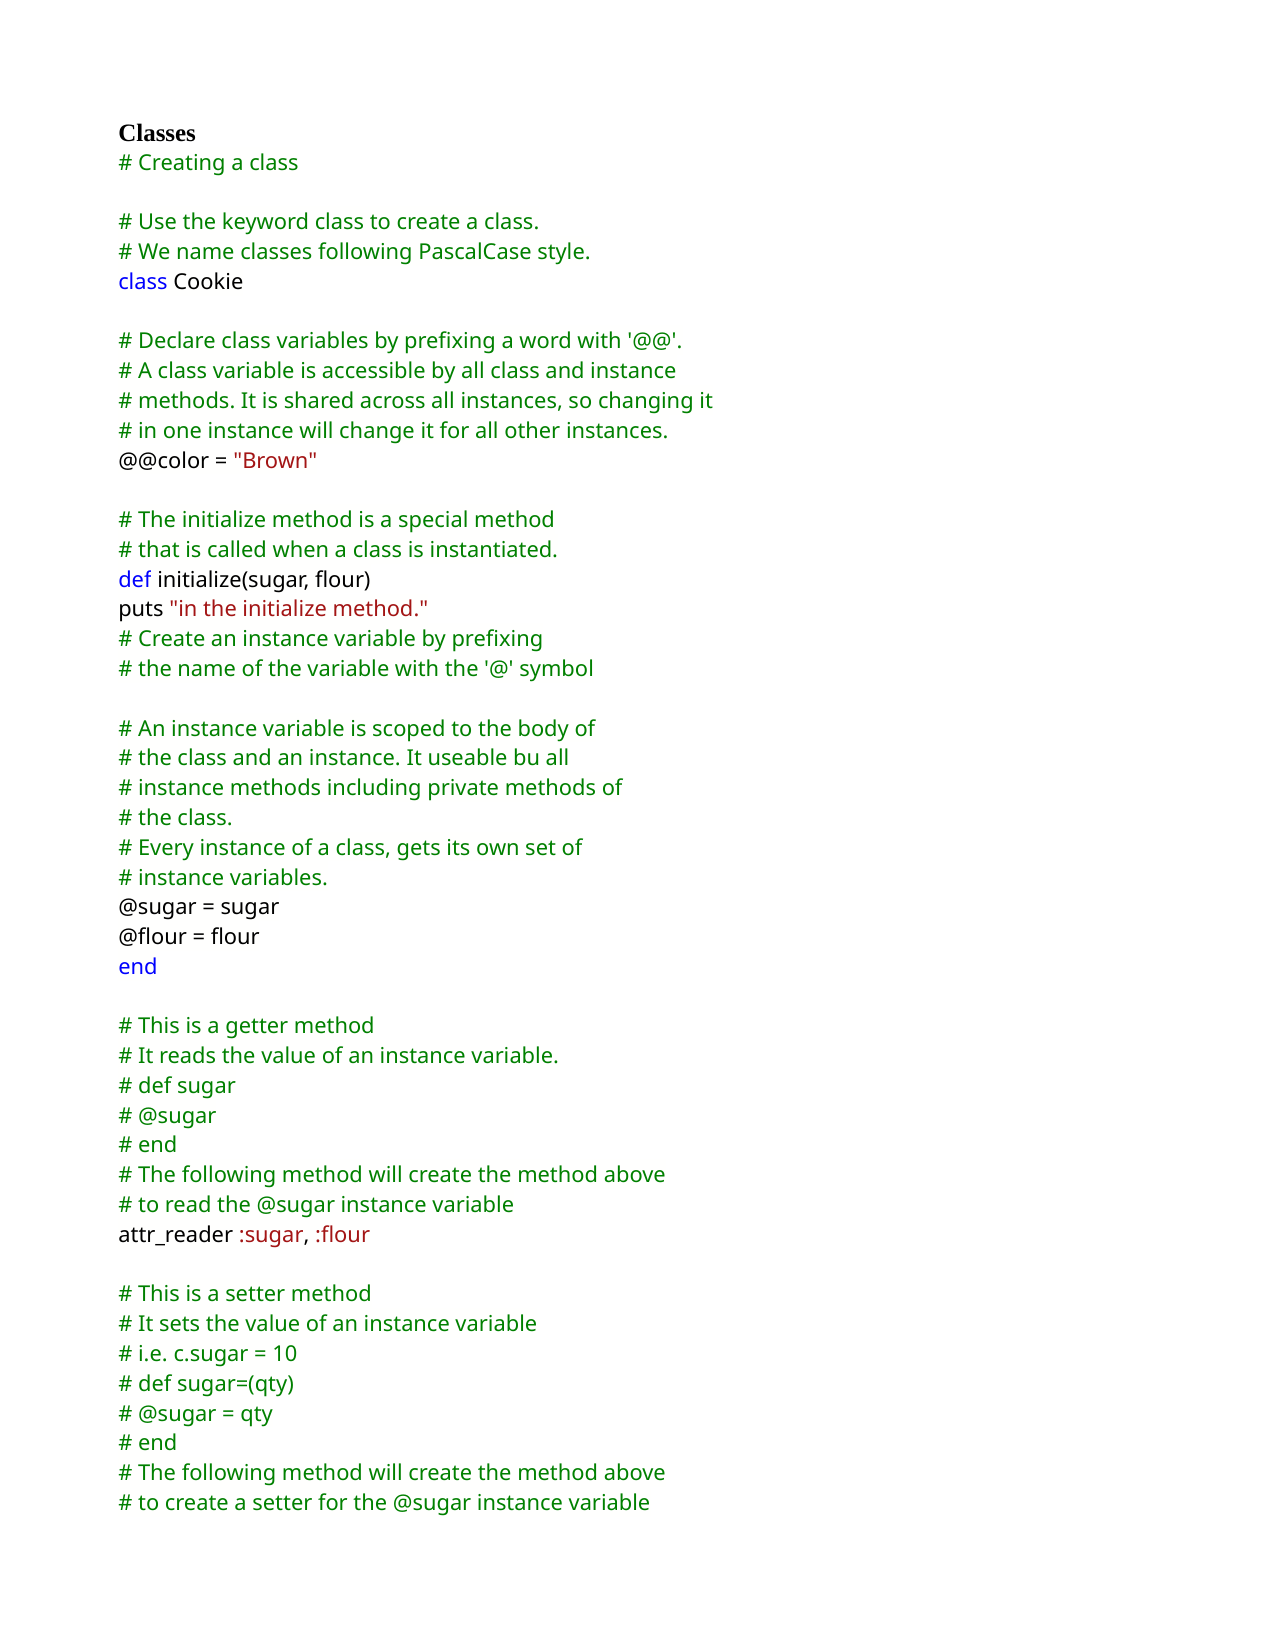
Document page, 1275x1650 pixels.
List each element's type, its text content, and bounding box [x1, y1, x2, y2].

text # The following method will create the method above [118, 1159, 1157, 1189]
text # that is called when a class is instantiated. [118, 534, 1157, 564]
text # Declare class variables by prefixing a word with '@@'. [118, 325, 1157, 355]
text # This is a setter method [118, 1278, 1157, 1308]
text # This is a getter method [118, 1010, 1157, 1040]
text # instance variables. [118, 861, 1157, 891]
text # It reads the value of an instance variable. [118, 1040, 1157, 1070]
text @@color = "Brown" [118, 444, 1157, 474]
text # to read the @sugar instance variable [118, 1189, 1157, 1219]
text # Use the keyword class to create a class. [118, 206, 1157, 236]
text # We name classes following PascalCase style. [118, 236, 1157, 266]
text attr_reader :sugar, :flour [118, 1219, 1157, 1249]
text # def sugar [118, 1070, 1157, 1100]
text Classes [118, 118, 1157, 147]
text @flour = flour [118, 921, 1157, 951]
text # end [118, 1129, 1157, 1159]
text # instance methods including private methods of [118, 772, 1157, 802]
text end [118, 951, 1157, 981]
text puts "in the initialize method." [118, 593, 1157, 623]
text # Creating a class [118, 147, 1157, 177]
text # the class and an instance. It useable bu all [118, 742, 1157, 772]
text def initialize(sugar, flour) [118, 564, 1157, 593]
text @sugar = sugar [118, 891, 1157, 921]
text # The initialize method is a special method [118, 504, 1157, 534]
text # end [118, 1427, 1157, 1457]
text # the class. [118, 802, 1157, 832]
text # It sets the value of an instance variable [118, 1308, 1157, 1338]
text # methods. It is shared across all instances, so changing it [118, 385, 1157, 415]
text # An instance variable is scoped to the body of [118, 712, 1157, 742]
text # A class variable is accessible by all class and instance [118, 355, 1157, 385]
text # to create a setter for the @sugar instance variable [118, 1487, 1157, 1517]
text class Cookie [118, 266, 1157, 296]
text # i.e. c.sugar = 10 [118, 1338, 1157, 1368]
text # @sugar [118, 1100, 1157, 1129]
text # Create an instance variable by prefixing [118, 623, 1157, 653]
text # @sugar = qty [118, 1397, 1157, 1427]
text # the name of the variable with the '@' symbol [118, 653, 1157, 683]
text # in one instance will change it for all other instances. [118, 415, 1157, 444]
text # The following method will create the method above [118, 1457, 1157, 1487]
text # def sugar=(qty) [118, 1368, 1157, 1397]
text # Every instance of a class, gets its own set of [118, 832, 1157, 861]
